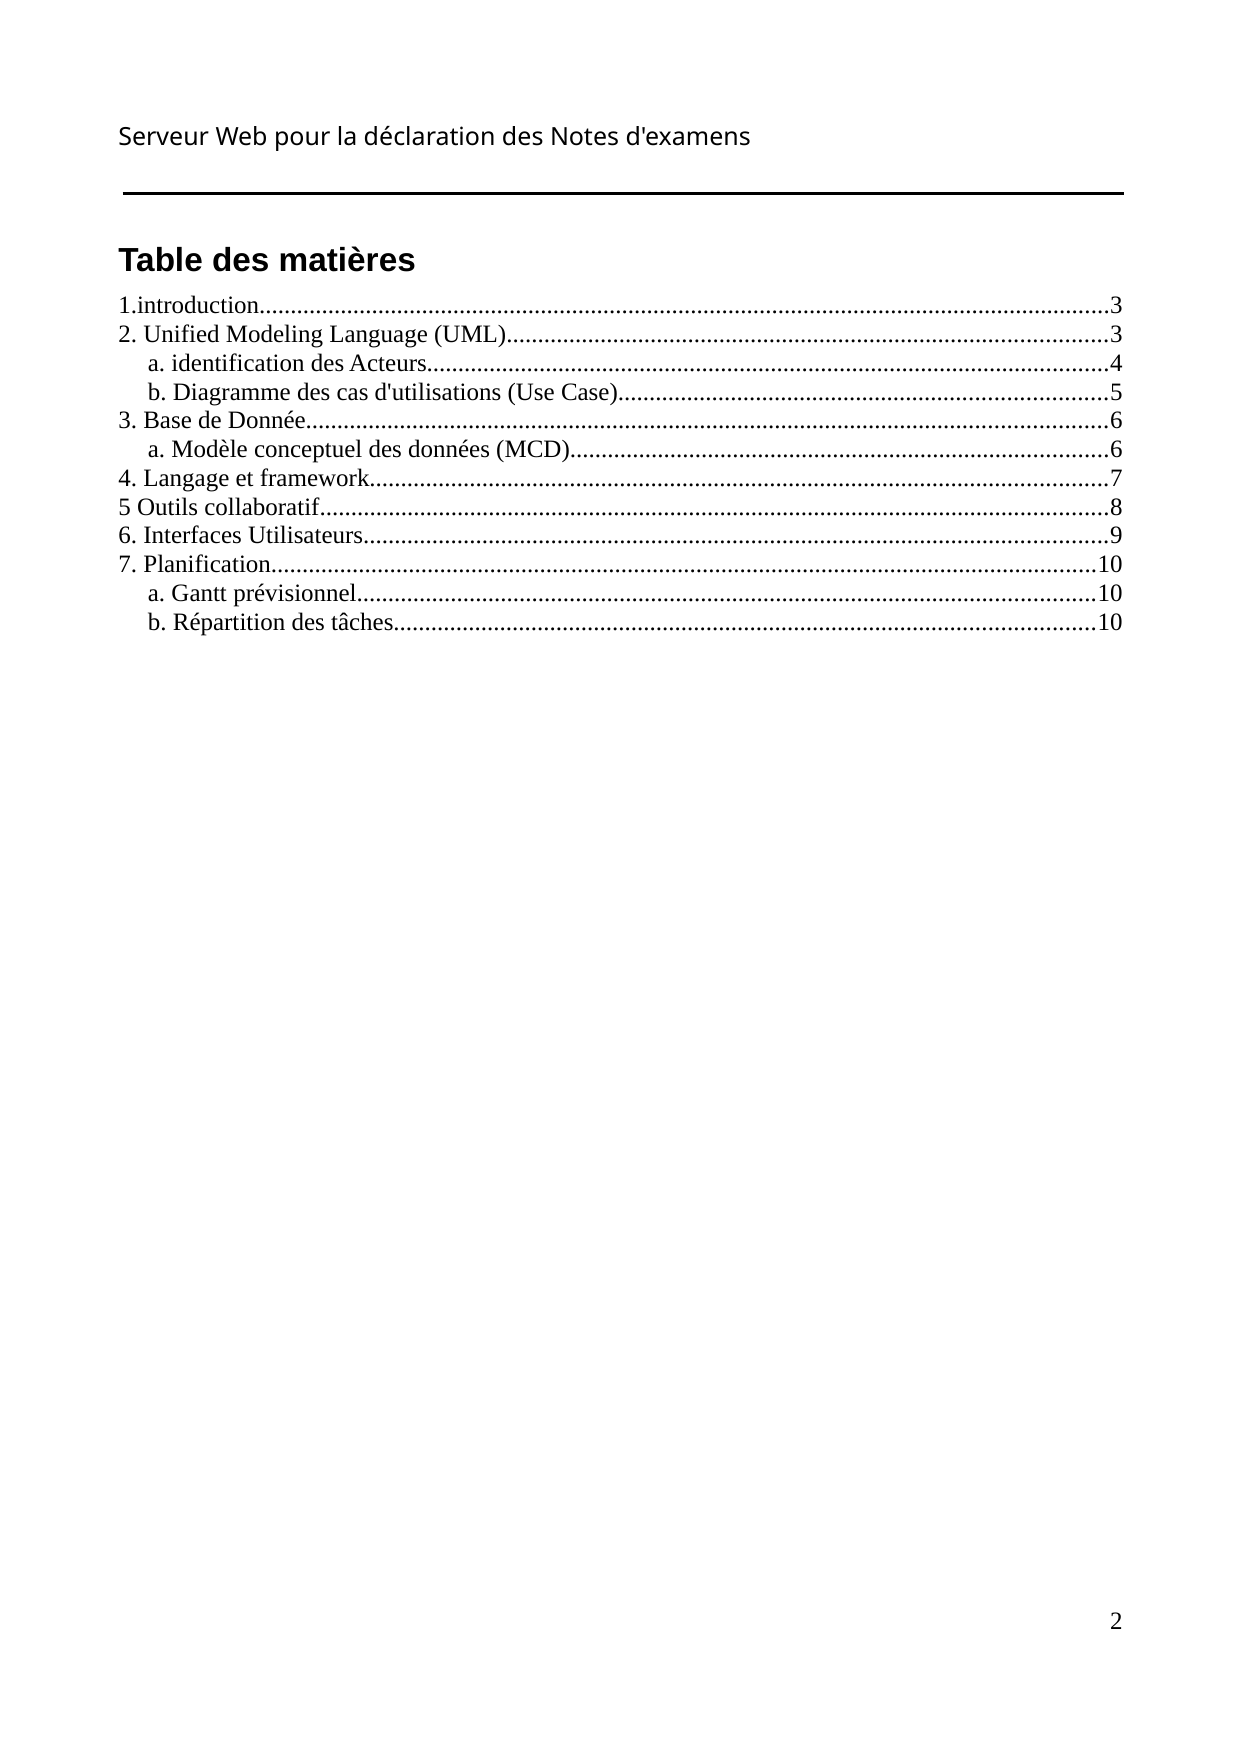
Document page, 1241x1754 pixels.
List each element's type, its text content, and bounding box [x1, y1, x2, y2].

subtitle Table des matières [118, 240, 1122, 278]
text 1.introduction. 3 [118, 291, 1122, 319]
text a. Gantt prévisionnel 10 [148, 578, 1122, 607]
text b. Répartition des tâches 10 [148, 607, 1122, 636]
text 5 Outils collaboratif 8 [118, 492, 1122, 521]
text b. Diagramme des cas d'utilisations (Use Case) 5 [148, 377, 1122, 406]
text a. Modèle conceptuel des données (MCD) 6 [148, 434, 1122, 463]
text 3. Base de Donnée 6 [118, 406, 1122, 434]
text a. identification des Acteurs. 4 [148, 348, 1122, 377]
text 7. Planification 10 [118, 549, 1122, 578]
text 2. Unified Modeling Language (UML) 3 [118, 319, 1122, 348]
text 6. Interfaces Utilisateurs 9 [118, 521, 1122, 549]
text 4. Langage et framework 7 [118, 463, 1122, 492]
